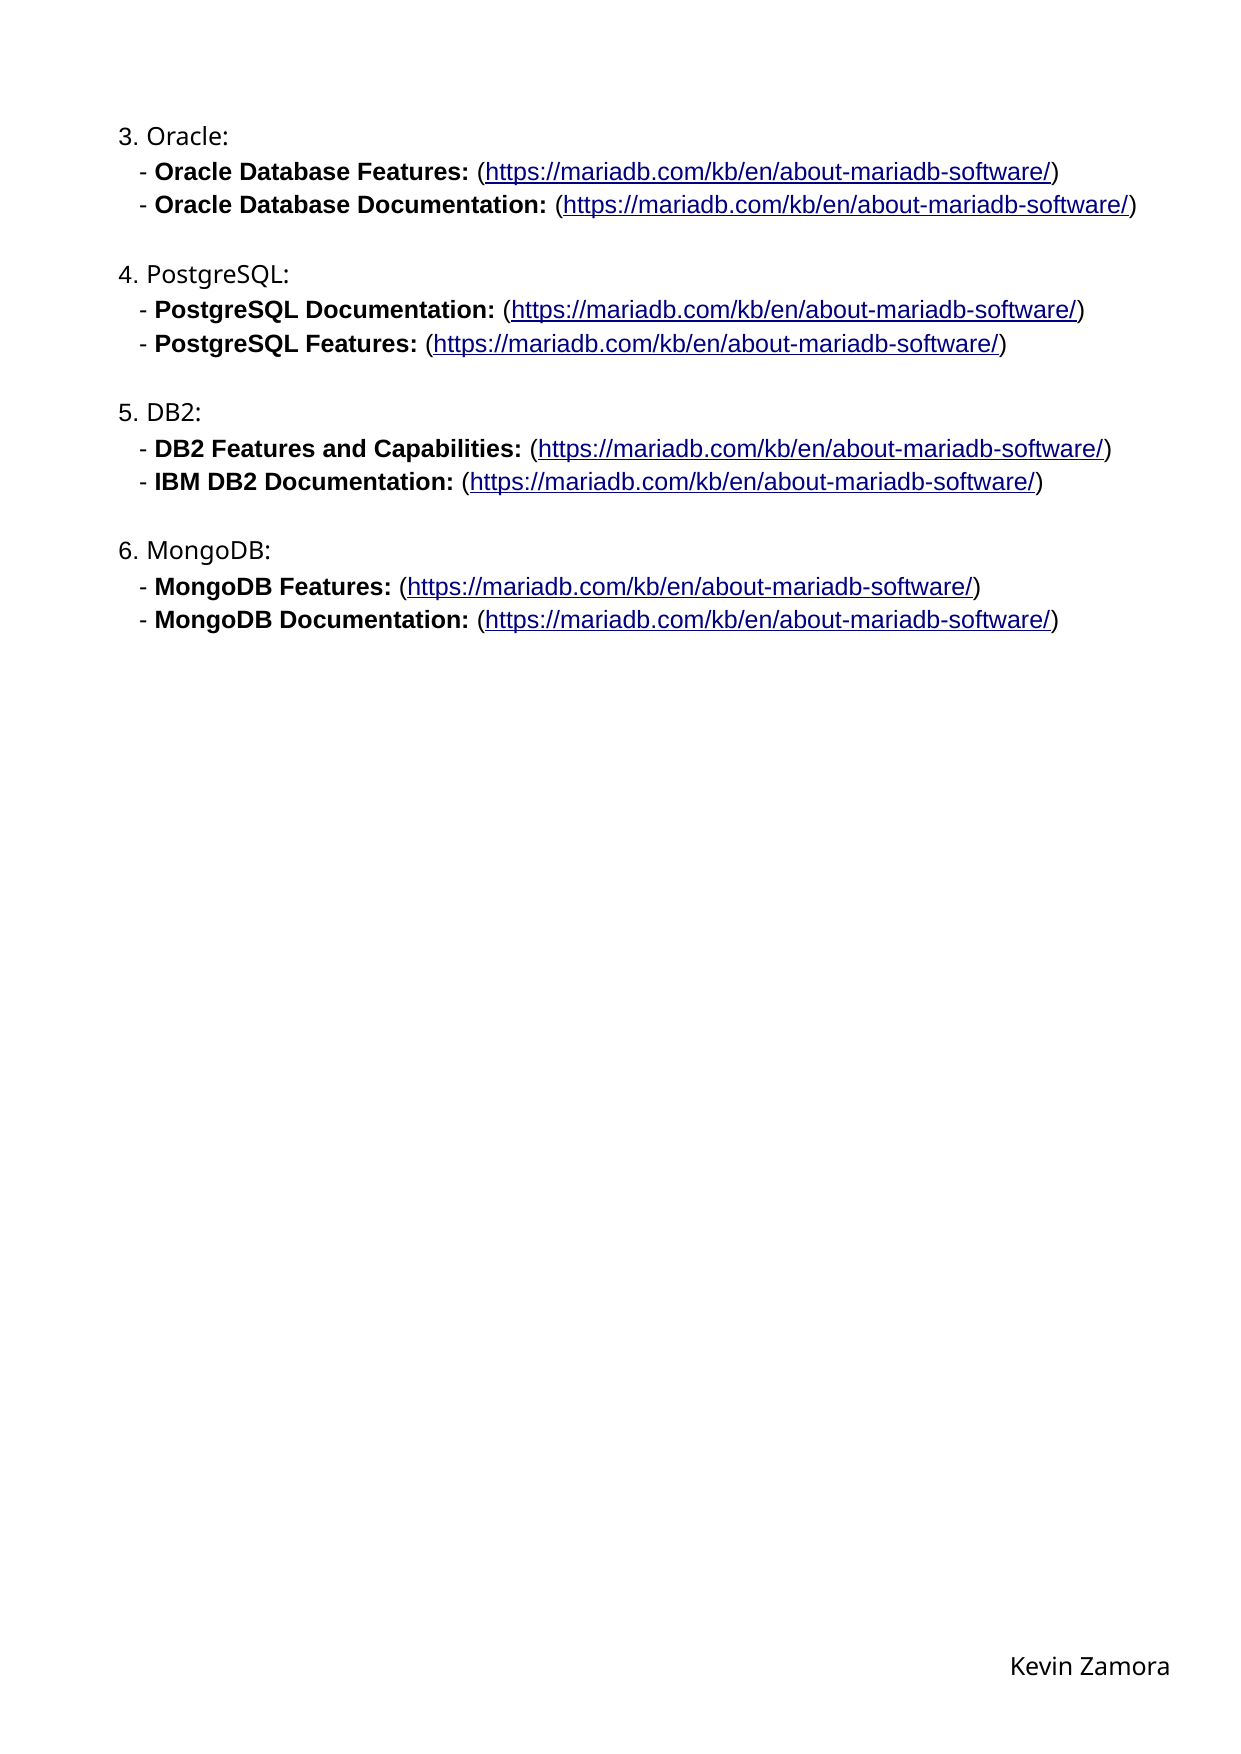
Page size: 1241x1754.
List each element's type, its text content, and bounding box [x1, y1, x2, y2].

text 5. DB2: [118, 394, 1170, 429]
text - MongoDB Features: (https://mariadb.com/kb/en/about-mariadb-software/) [118, 572, 1170, 601]
text 4. PostgreSQL: [118, 256, 1170, 290]
text 3. Oracle: [118, 118, 1170, 152]
text - PostgreSQL Features: (https://mariadb.com/kb/en/about-mariadb-software/) [118, 328, 1170, 357]
text - MongoDB Documentation: (https://mariadb.com/kb/en/about-mariadb-software/) [118, 605, 1170, 634]
text - DB2 Features and Capabilities: (https://mariadb.com/kb/en/about-mariadb-software/) [118, 434, 1170, 462]
text 6. MongoDB: [118, 533, 1170, 567]
text - Oracle Database Features: (https://mariadb.com/kb/en/about-mariadb-software/) [118, 157, 1170, 186]
text - Oracle Database Documentation: (https://mariadb.com/kb/en/about-mariadb-software/) [118, 190, 1170, 219]
text - PostgreSQL Documentation: (https://mariadb.com/kb/en/about-mariadb-software/) [118, 296, 1170, 324]
text - IBM DB2 Documentation: (https://mariadb.com/kb/en/about-mariadb-software/) [118, 467, 1170, 496]
